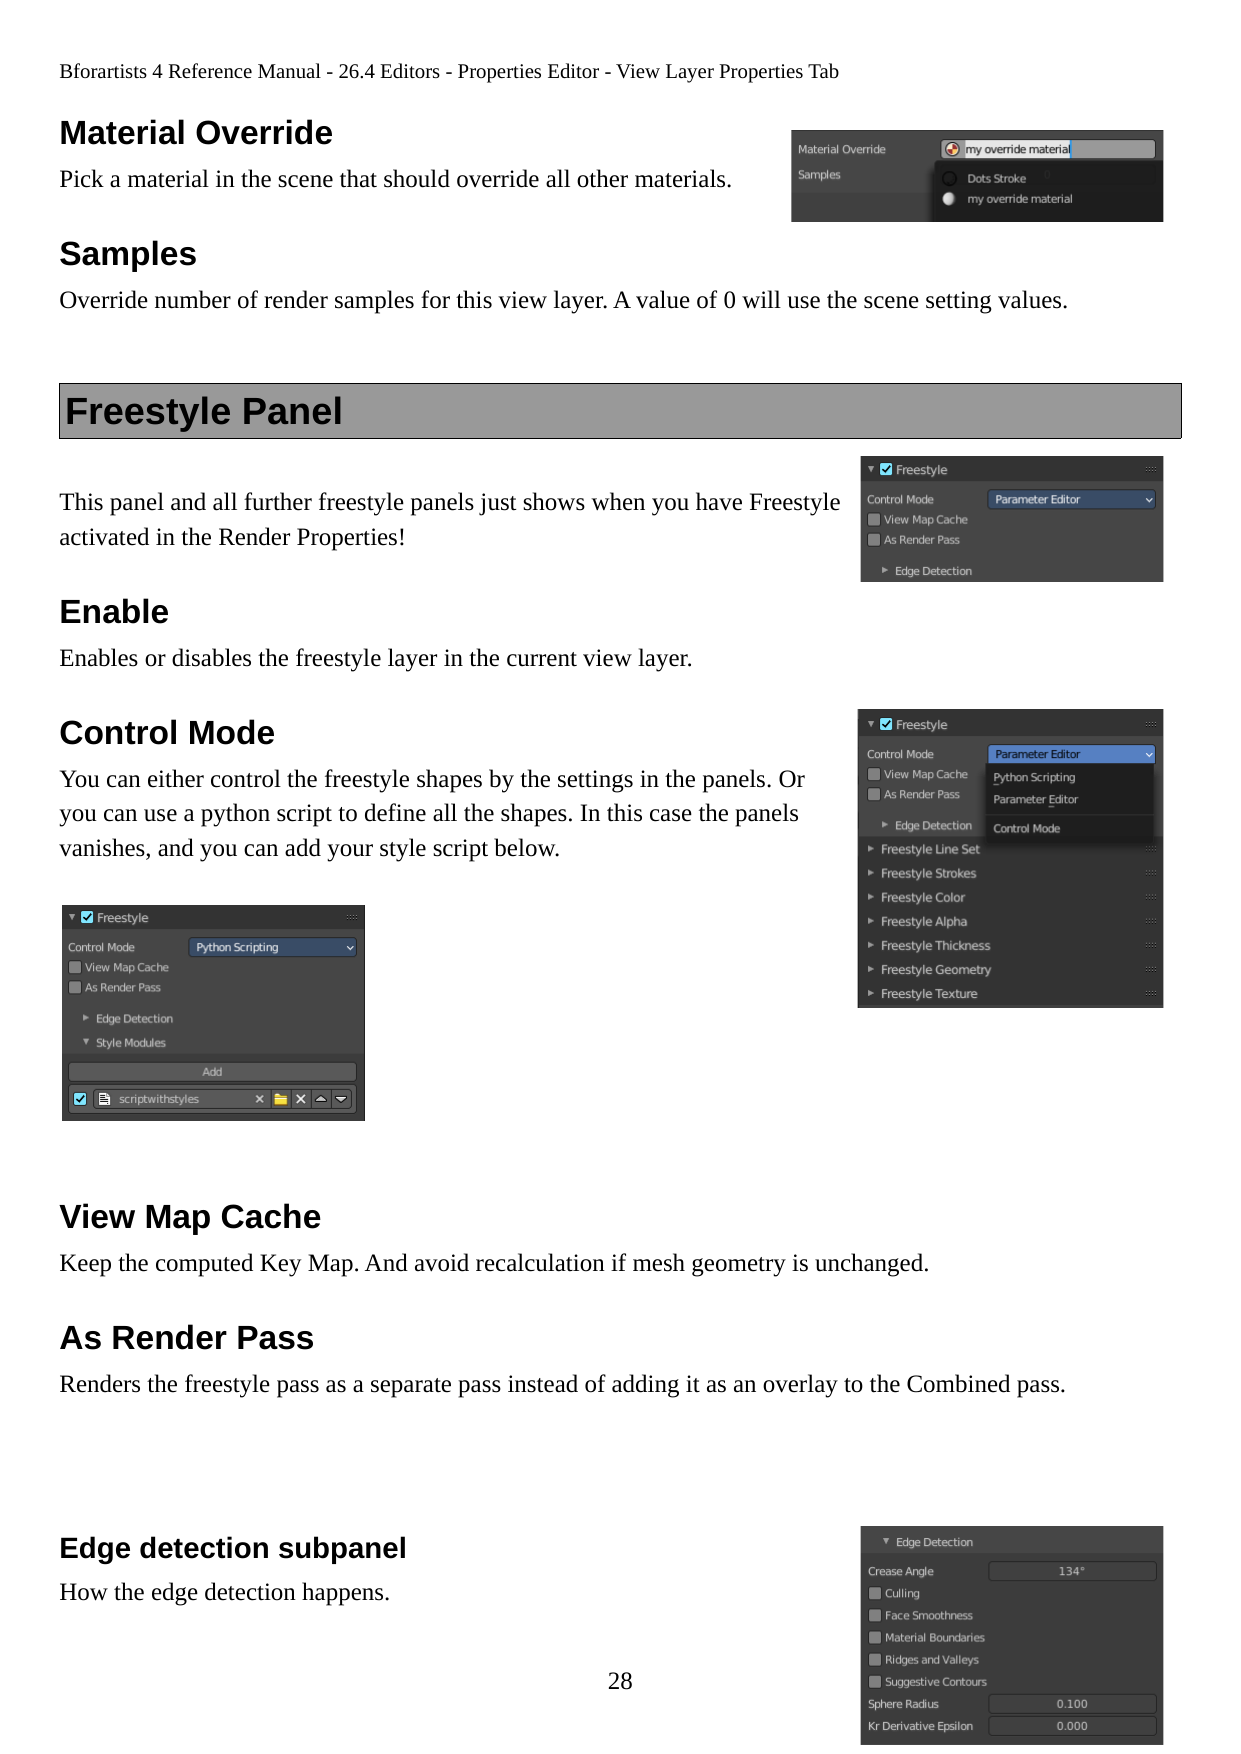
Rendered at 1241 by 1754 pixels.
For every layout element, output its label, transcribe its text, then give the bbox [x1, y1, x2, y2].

picture [62, 905, 365, 1121]
subtitle View Map Cache [59, 1197, 1181, 1236]
subtitle Material Override [59, 113, 1181, 151]
text Pick a material in the scene that should override all other materials. [59, 164, 791, 192]
subtitle [1164, 1531, 1181, 1565]
text Override number of render samples for this view layer. A value of 0 will use the scene setting values. [59, 285, 1181, 313]
table_header Freestyle Panel [60, 384, 1181, 438]
picture [860, 1526, 1164, 1745]
subtitle [1164, 713, 1181, 751]
picture [857, 709, 1164, 1008]
picture [791, 130, 1164, 222]
text Renders the freestyle pass as a separate pass instead of adding it as an overlay to the Combined pass. [59, 1369, 1181, 1398]
text Keep the computed Key Map. And avoid recalculation if mesh geometry is unchanged. [59, 1248, 1181, 1277]
subtitle Samples [59, 234, 1181, 272]
subtitle As Render Pass [59, 1318, 1181, 1357]
text This panel and all further freestyle panels just shows when you have Freestyle activated in the Render Properties! [59, 487, 860, 551]
subtitle Enable [59, 592, 1181, 630]
subtitle Edge detection subpanel [59, 1531, 860, 1565]
text How the edge detection happens. [59, 1577, 860, 1606]
text Enables or disables the freestyle layer in the current view layer. [59, 643, 1181, 672]
text You can either control the freestyle shapes by the settings in the panels. Or you can use a python script to define all the shapes. In this case the panels vanishes, and you can add your style script below. [59, 764, 857, 862]
picture [860, 456, 1164, 582]
subtitle Control Mode [59, 713, 857, 751]
